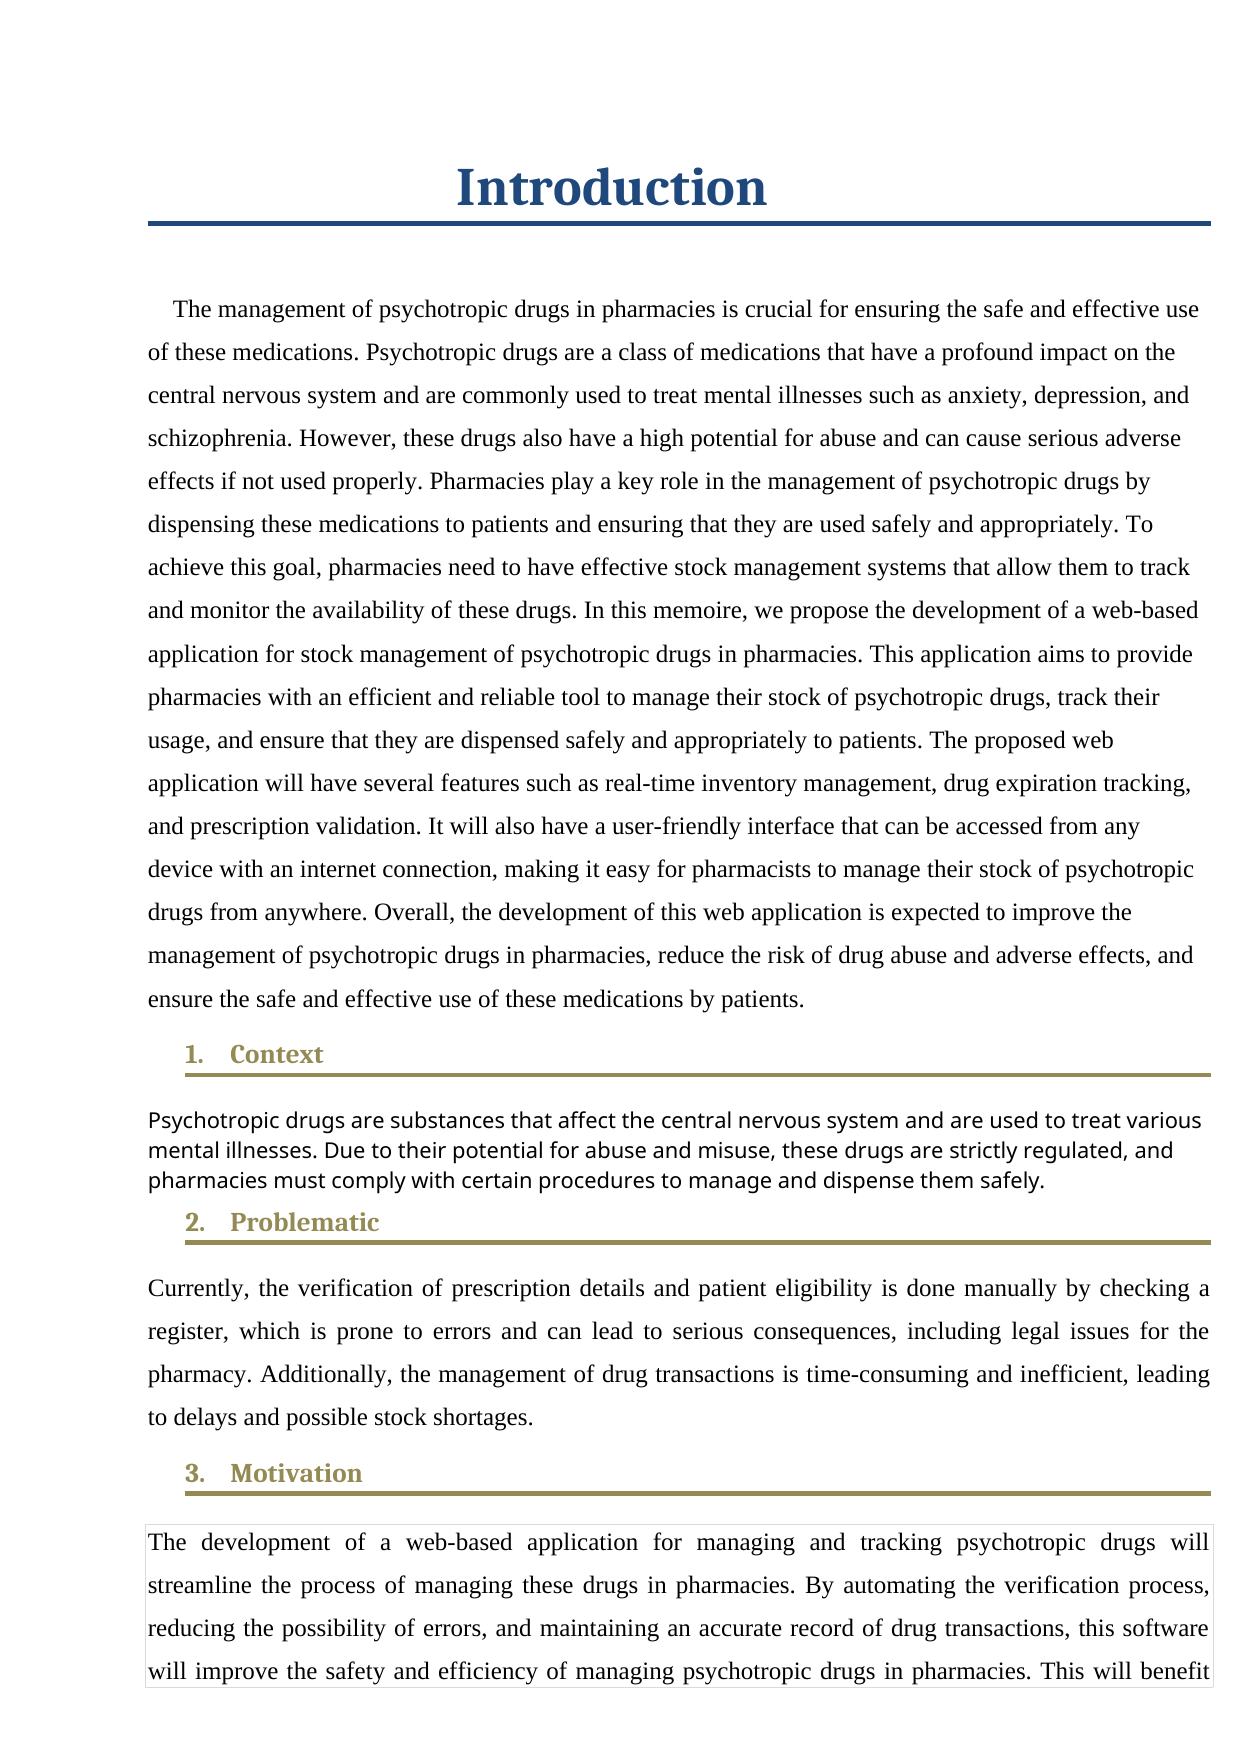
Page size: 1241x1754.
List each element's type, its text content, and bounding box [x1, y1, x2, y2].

subtitle Problematic [185, 1207, 1211, 1240]
text Currently, the verification of prescription details and patient eligibility is done manually by checking a register, which is prone to errors and can lead to serious consequences, including legal issues for the pharmacy. Additionally, the management of drug transactions is time-consuming and inefficient, leading to delays and possible stock shortages. [148, 1273, 1211, 1431]
text Psychotropic drugs are substances that affect the central nervous system and are used to treat various mental illnesses. Due to their potential for abuse and misuse, these drugs are strictly regulated, and pharmacies must comply with certain procedures to manage and dispense them safely. [148, 1105, 1211, 1194]
subtitle Motivation [185, 1458, 1211, 1491]
text The management of psychotropic drugs in pharmacies is crucial for ensuring the safe and effective use of these medications. Psychotropic drugs are a class of medications that have a profound impact on the central nervous system and are commonly used to treat mental illnesses such as anxiety, depression, and schizophrenia. However, these drugs also have a high potential for abuse and can cause serious adverse effects if not used properly. Pharmacies play a key role in the management of psychotropic drugs by dispensing these medications to patients and ensuring that they are used safely and appropriately. To achieve this goal, pharmacies need to have effective stock management systems that allow them to track and monitor the availability of these drugs. In this memoire, we propose the development of a web-based application for stock management of psychotropic drugs in pharmacies. This application aims to provide pharmacies with an efficient and reliable tool to manage their stock of psychotropic drugs, track their usage, and ensure that they are dispensed safely and appropriately to patients. The proposed web application will have several features such as real-time inventory management, drug expiration tracking, and prescription validation. It will also have a user-friendly interface that can be accessed from any device with an internet connection, making it easy for pharmacists to manage their stock of psychotropic drugs from anywhere. Overall, the development of this web application is expected to improve the management of psychotropic drugs in pharmacies, reduce the risk of drug abuse and adverse effects, and ensure the safe and effective use of these medications by patients. [148, 294, 1211, 1012]
subtitle Context [185, 1039, 1211, 1073]
subtitle Introduction [148, 156, 1211, 221]
text The development of a web-based application for managing and tracking psychotropic drugs will streamline the process of managing these drugs in pharmacies. By automating the verification process, reducing the possibility of errors, and maintaining an accurate record of drug transactions, this software will improve the safety and efficiency of managing psychotropic drugs in pharmacies. This will benefit [146, 1525, 1213, 1687]
